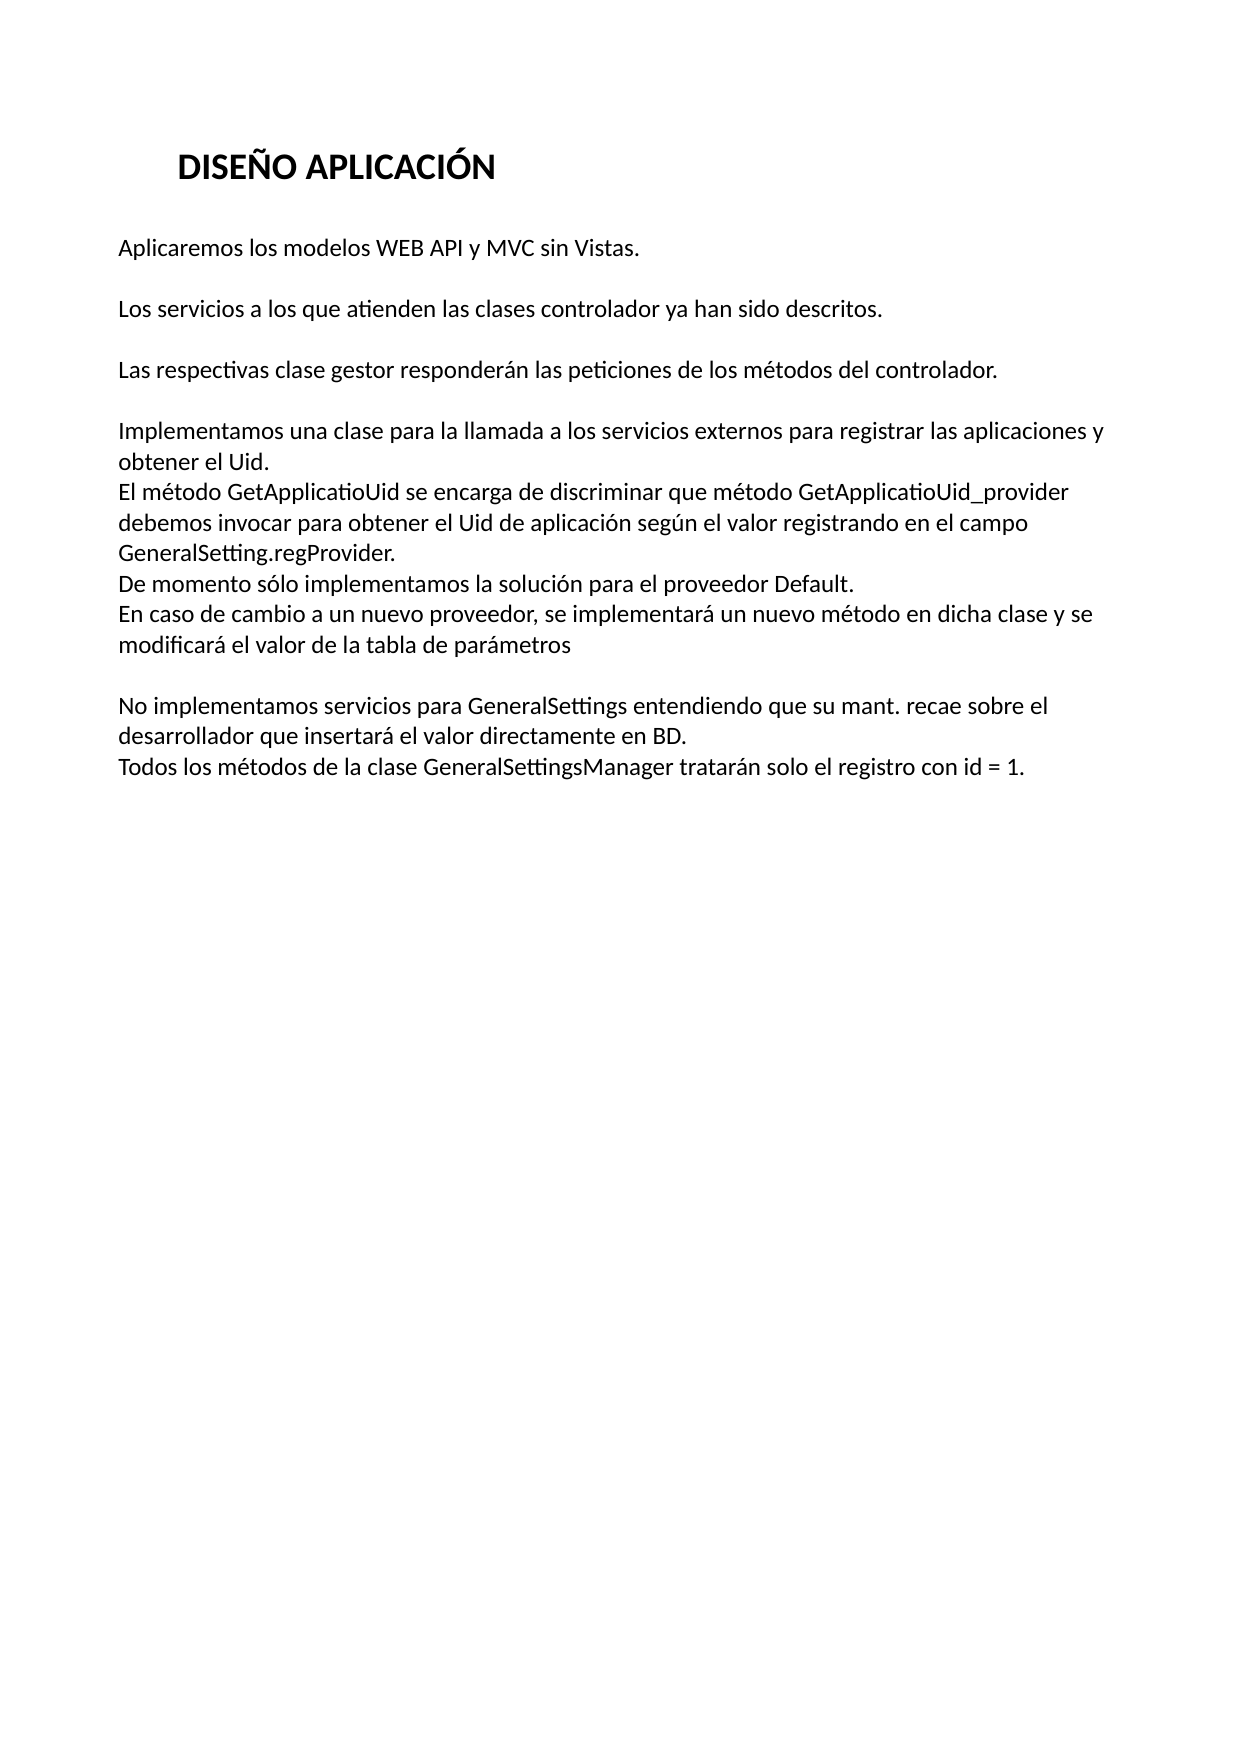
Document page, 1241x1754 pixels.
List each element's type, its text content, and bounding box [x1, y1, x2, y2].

subtitle DISEÑO APLICACIÓN [177, 143, 1122, 189]
text Aplicaremos los modelos WEB API y MVC sin Vistas. [118, 232, 1122, 262]
text De momento sólo implementamos la solución para el proveedor Default. [118, 568, 1122, 598]
text Todos los métodos de la clase GeneralSettingsManager tratarán solo el registro con id = 1. [118, 751, 1122, 781]
text Implementamos una clase para la llamada a los servicios externos para registrar las aplicaciones y obtener el Uid. [118, 415, 1122, 476]
text No implementamos servicios para GeneralSettings entendiendo que su mant. recae sobre el desarrollador que insertará el valor directamente en BD. [118, 690, 1122, 751]
text Los servicios a los que atienden las clases controlador ya han sido descritos. [118, 293, 1122, 323]
text El método GetApplicatioUid se encarga de discriminar que método GetApplicatioUid_provider debemos invocar para obtener el Uid de aplicación según el valor registrando en el campo GeneralSetting.regProvider. [118, 476, 1122, 568]
text Las respectivas clase gestor responderán las peticiones de los métodos del controlador. [118, 354, 1122, 384]
text En caso de cambio a un nuevo proveedor, se implementará un nuevo método en dicha clase y se modificará el valor de la tabla de parámetros [118, 598, 1122, 659]
